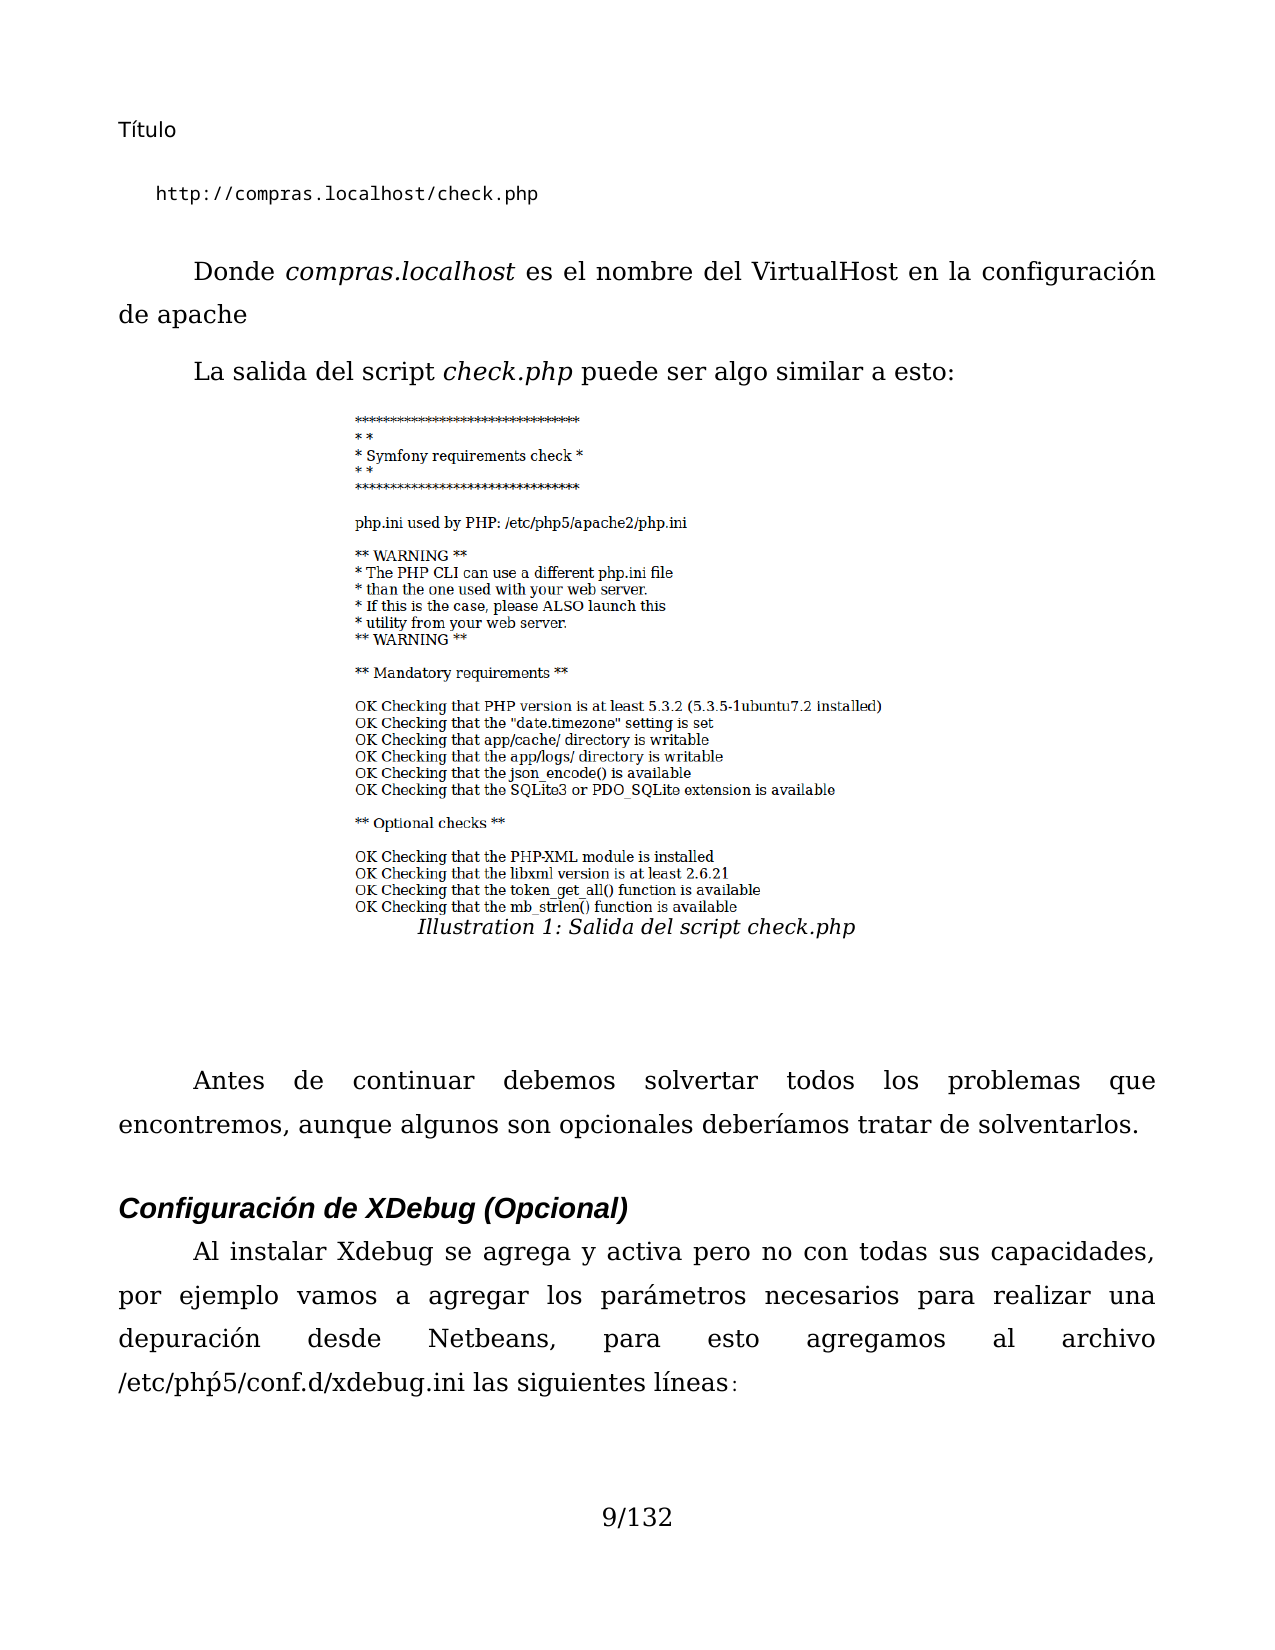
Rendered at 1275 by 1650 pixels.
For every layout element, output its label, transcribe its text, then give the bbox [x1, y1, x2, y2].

text http://compras.localhost/check.php [118, 181, 1157, 206]
text La salida del script check.php puede ser algo similar a esto: [118, 357, 1157, 386]
text Illustration 1: Salida del script check.php [350, 915, 925, 939]
subtitle Configuración de XDebug (Opcional) [118, 1191, 1157, 1225]
text Antes de continuar debemos solvertar todos los problemas que encontremos, aunque algunos son opcionales deberíamos tratar de solventarlos. [118, 1066, 1157, 1139]
picture [350, 413, 925, 915]
text Al instalar Xdebug se agrega y activa pero no con todas sus capacidades, por ejemplo vamos a agregar los parámetros necesarios para realizar una depuración desde Netbeans, para esto agregamos al archivo /etc/phṕ5/conf.d/xdebug.ini las siguientes líneas: [118, 1237, 1157, 1398]
text Donde compras.localhost es el nombre del VirtualHost en la configuración de apache [118, 257, 1157, 330]
